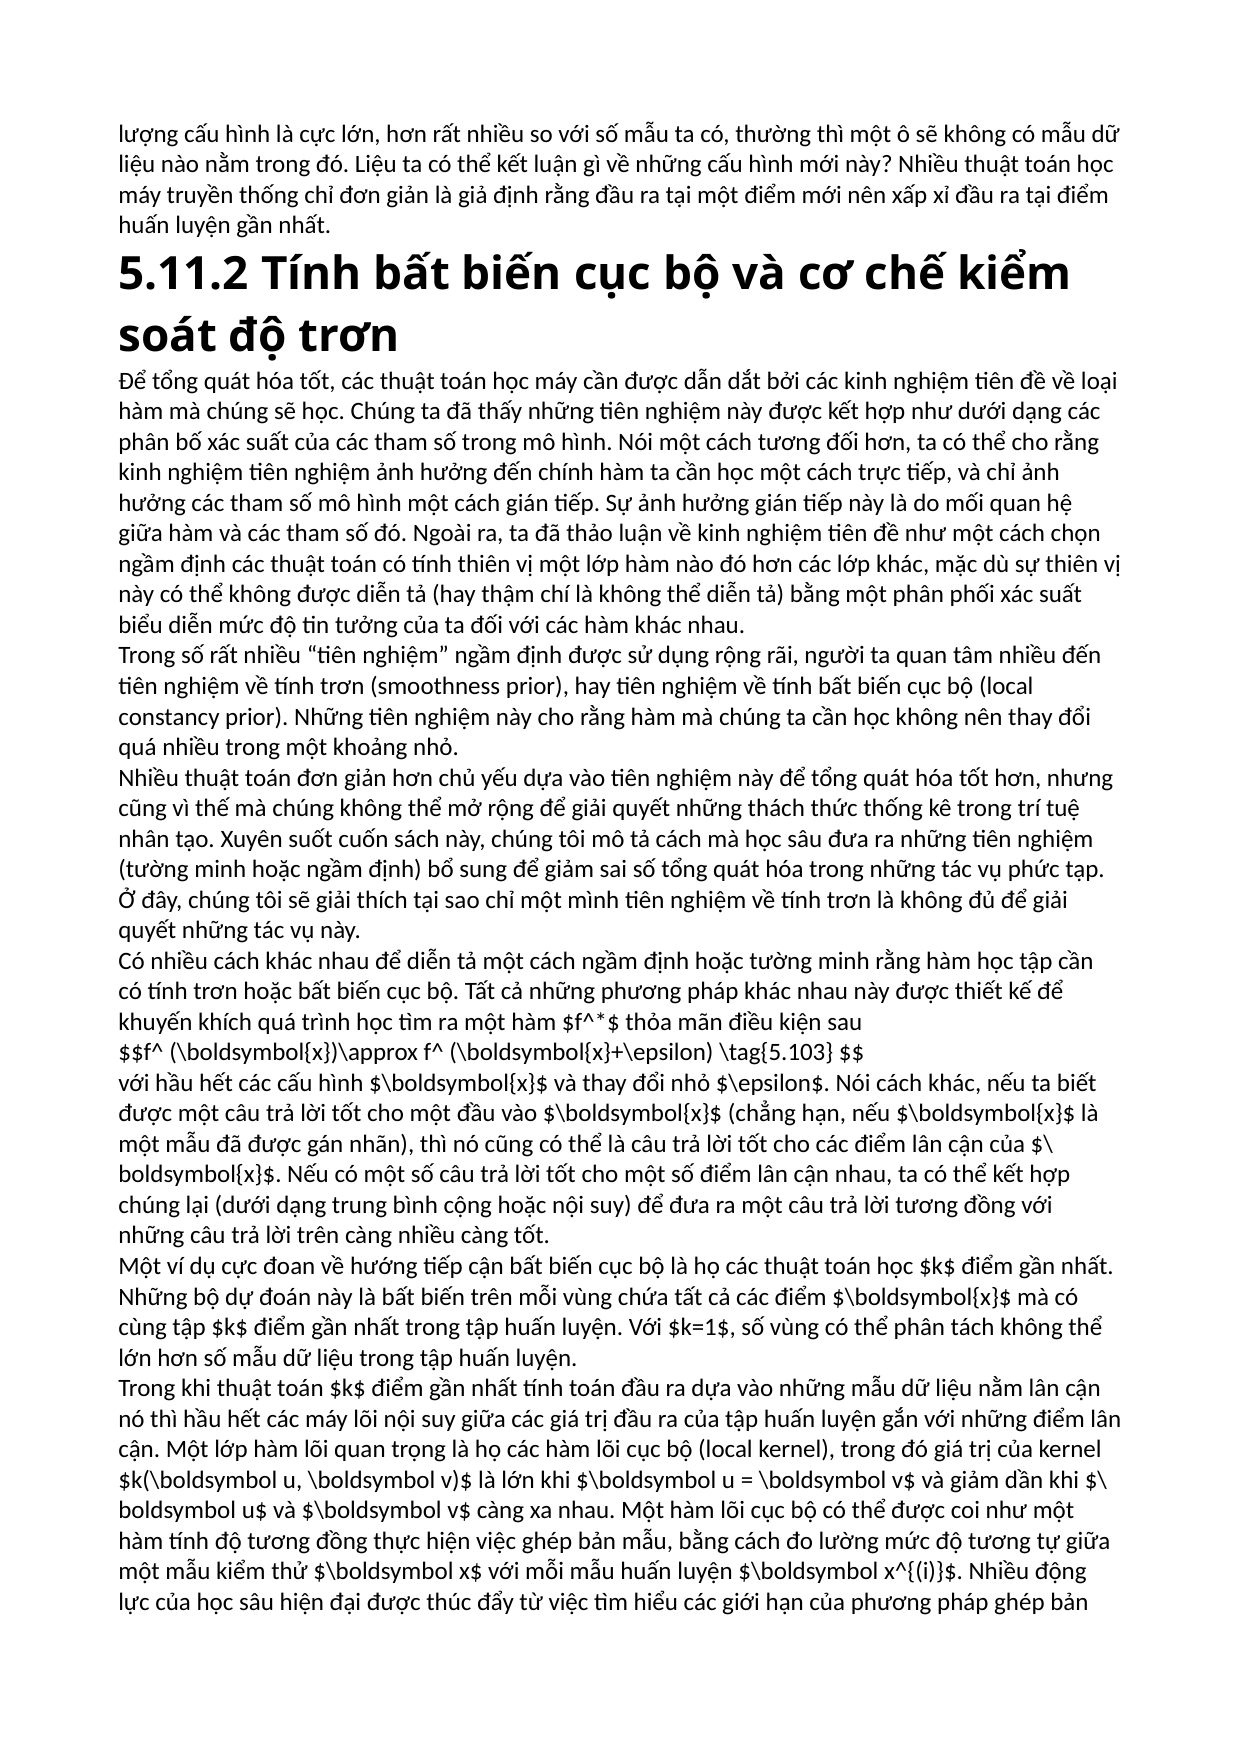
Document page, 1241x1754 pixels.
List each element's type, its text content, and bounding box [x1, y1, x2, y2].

text lượng cấu hình là cực lớn, hơn rất nhiều so với số mẫu ta có, thường thì một ô sẽ không có mẫu dữ liệu nào nằm trong đó. Liệu ta có thể kết luận gì về những cấu hình mới này? Nhiều thuật toán học máy truyền thống chỉ đơn giản là giả định rằng đầu ra tại một điểm mới nên xấp xỉ đầu ra tại điểm huấn luyện gần nhất. [118, 118, 1122, 240]
text với hầu hết các cấu hình $\boldsymbol{x}$ và thay đổi nhỏ $\epsilon$. Nói cách khác, nếu ta biết được một câu trả lời tốt cho một đầu vào $\boldsymbol{x}$ (chẳng hạn, nếu $\boldsymbol{x}$ là một mẫu đã được gán nhãn), thì nó cũng có thể là câu trả lời tốt cho các điểm lân cận của $\boldsymbol{x}$. Nếu có một số câu trả lời tốt cho một số điểm lân cận nhau, ta có thể kết hợp chúng lại (dưới dạng trung bình cộng hoặc nội suy) để đưa ra một câu trả lời tương đồng với những câu trả lời trên càng nhiều càng tốt. [118, 1067, 1122, 1250]
subtitle 5.11.2 Tính bất biến cục bộ và cơ chế kiểm soát độ trơn [118, 240, 1122, 365]
text Trong số rất nhiều “tiên nghiệm” ngầm định được sử dụng rộng rãi, người ta quan tâm nhiều đến tiên nghiệm về tính trơn (smoothness prior), hay tiên nghiệm về tính bất biến cục bộ (local constancy prior). Những tiên nghiệm này cho rằng hàm mà chúng ta cần học không nên thay đổi quá nhiều trong một khoảng nhỏ. [118, 640, 1122, 762]
text Một ví dụ cực đoan về hướng tiếp cận bất biến cục bộ là họ các thuật toán học $k$ điểm gần nhất. Những bộ dự đoán này là bất biến trên mỗi vùng chứa tất cả các điểm $\boldsymbol{x}$ mà có cùng tập $k$ điểm gần nhất trong tập huấn luyện. Với $k=1$, số vùng có thể phân tách không thể lớn hơn số mẫu dữ liệu trong tập huấn luyện. [118, 1250, 1122, 1372]
text $$f^ (\boldsymbol{x})\approx f^ (\boldsymbol{x}+\epsilon) \tag{5.103} $$ [118, 1036, 1122, 1067]
text Có nhiều cách khác nhau để diễn tả một cách ngầm định hoặc tường minh rằng hàm học tập cần có tính trơn hoặc bất biến cục bộ. Tất cả những phương pháp khác nhau này được thiết kế để khuyến khích quá trình học tìm ra một hàm $f^*$ thỏa mãn điều kiện sau [118, 945, 1122, 1036]
text Trong khi thuật toán $k$ điểm gần nhất tính toán đầu ra dựa vào những mẫu dữ liệu nằm lân cận nó thì hầu hết các máy lõi nội suy giữa các giá trị đầu ra của tập huấn luyện gắn với những điểm lân cận. Một lớp hàm lõi quan trọng là họ các hàm lõi cục bộ (local kernel), trong đó giá trị của kernel $k(\boldsymbol u, \boldsymbol v)$ là lớn khi $\boldsymbol u = \boldsymbol v$ và giảm dần khi $\boldsymbol u$ và $\boldsymbol v$ càng xa nhau. Một hàm lõi cục bộ có thể được coi như một hàm tính độ tương đồng thực hiện việc ghép bản mẫu, bằng cách đo lường mức độ tương tự giữa một mẫu kiểm thử $\boldsymbol x$ với mỗi mẫu huấn luyện $\boldsymbol x^{(i)}$. Nhiều động lực của học sâu hiện đại được thúc đẩy từ việc tìm hiểu các giới hạn của phương pháp ghép bản [118, 1372, 1122, 1616]
text Để tổng quát hóa tốt, các thuật toán học máy cần được dẫn dắt bởi các kinh nghiệm tiên đề về loại hàm mà chúng sẽ học. Chúng ta đã thấy những tiên nghiệm này được kết hợp như dưới dạng các phân bố xác suất của các tham số trong mô hình. Nói một cách tương đối hơn, ta có thể cho rằng kinh nghiệm tiên nghiệm ảnh hưởng đến chính hàm ta cần học một cách trực tiếp, và chỉ ảnh hưởng các tham số mô hình một cách gián tiếp. Sự ảnh hưởng gián tiếp này là do mối quan hệ giữa hàm và các tham số đó. Ngoài ra, ta đã thảo luận về kinh nghiệm tiên đề như một cách chọn ngầm định các thuật toán có tính thiên vị một lớp hàm nào đó hơn các lớp khác, mặc dù sự thiên vị này có thể không được diễn tả (hay thậm chí là không thể diễn tả) bằng một phân phối xác suất biểu diễn mức độ tin tưởng của ta đối với các hàm khác nhau. [118, 365, 1122, 640]
text Nhiều thuật toán đơn giản hơn chủ yếu dựa vào tiên nghiệm này để tổng quát hóa tốt hơn, nhưng cũng vì thế mà chúng không thể mở rộng để giải quyết những thách thức thống kê trong trí tuệ nhân tạo. Xuyên suốt cuốn sách này, chúng tôi mô tả cách mà học sâu đưa ra những tiên nghiệm (tường minh hoặc ngầm định) bổ sung để giảm sai số tổng quát hóa trong những tác vụ phức tạp. Ở đây, chúng tôi sẽ giải thích tại sao chỉ một mình tiên nghiệm về tính trơn là không đủ để giải quyết những tác vụ này. [118, 762, 1122, 945]
